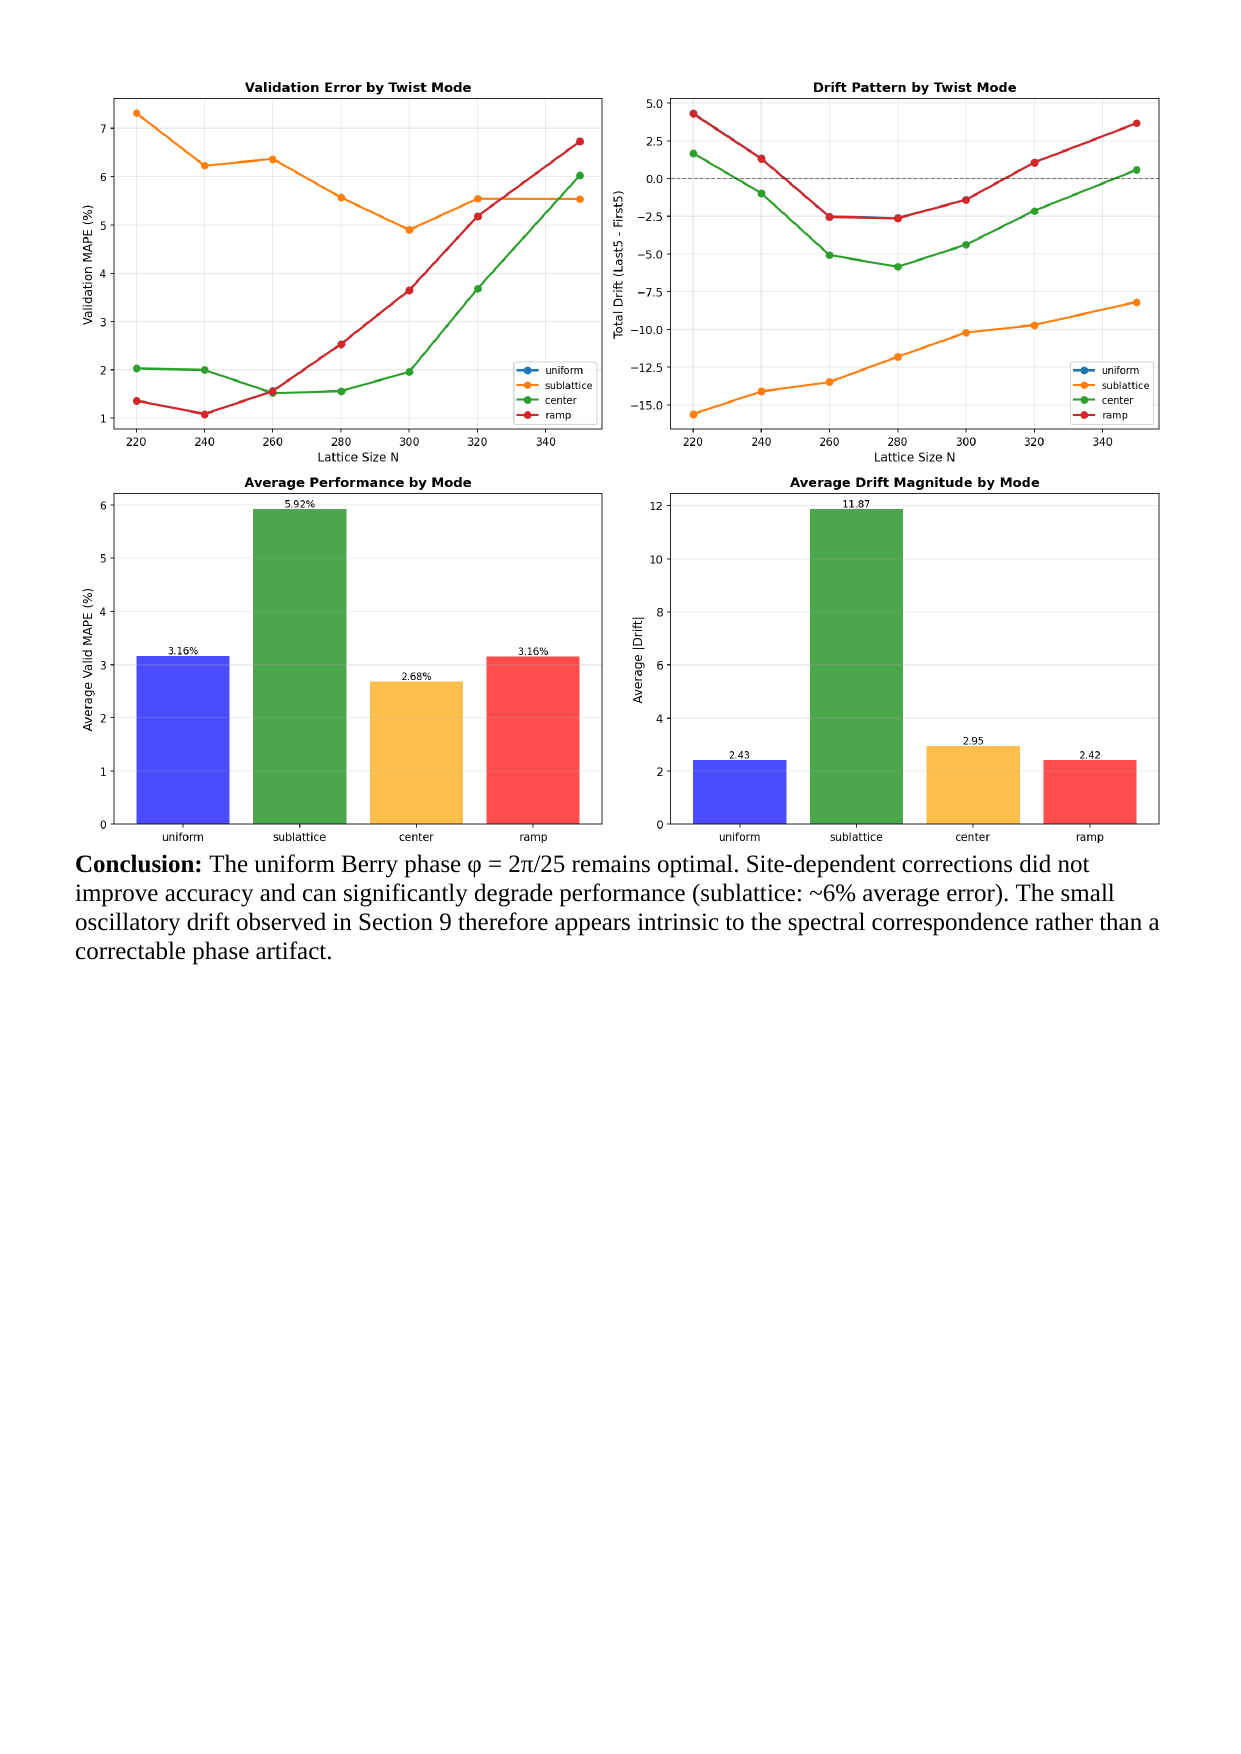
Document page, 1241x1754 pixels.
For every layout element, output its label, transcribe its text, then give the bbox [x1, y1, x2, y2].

text Conclusion: The uniform Berry phase φ = 2π/25 remains optimal. Site-dependent corrections did not improve accuracy and can significantly degrade performance (sublattice: ~6% average error). The small oscillatory drift observed in Section 9 therefore appears intrinsic to the spectral correspondence rather than a correctable phase artifact. [75, 850, 1166, 964]
picture [75, 75, 1166, 850]
